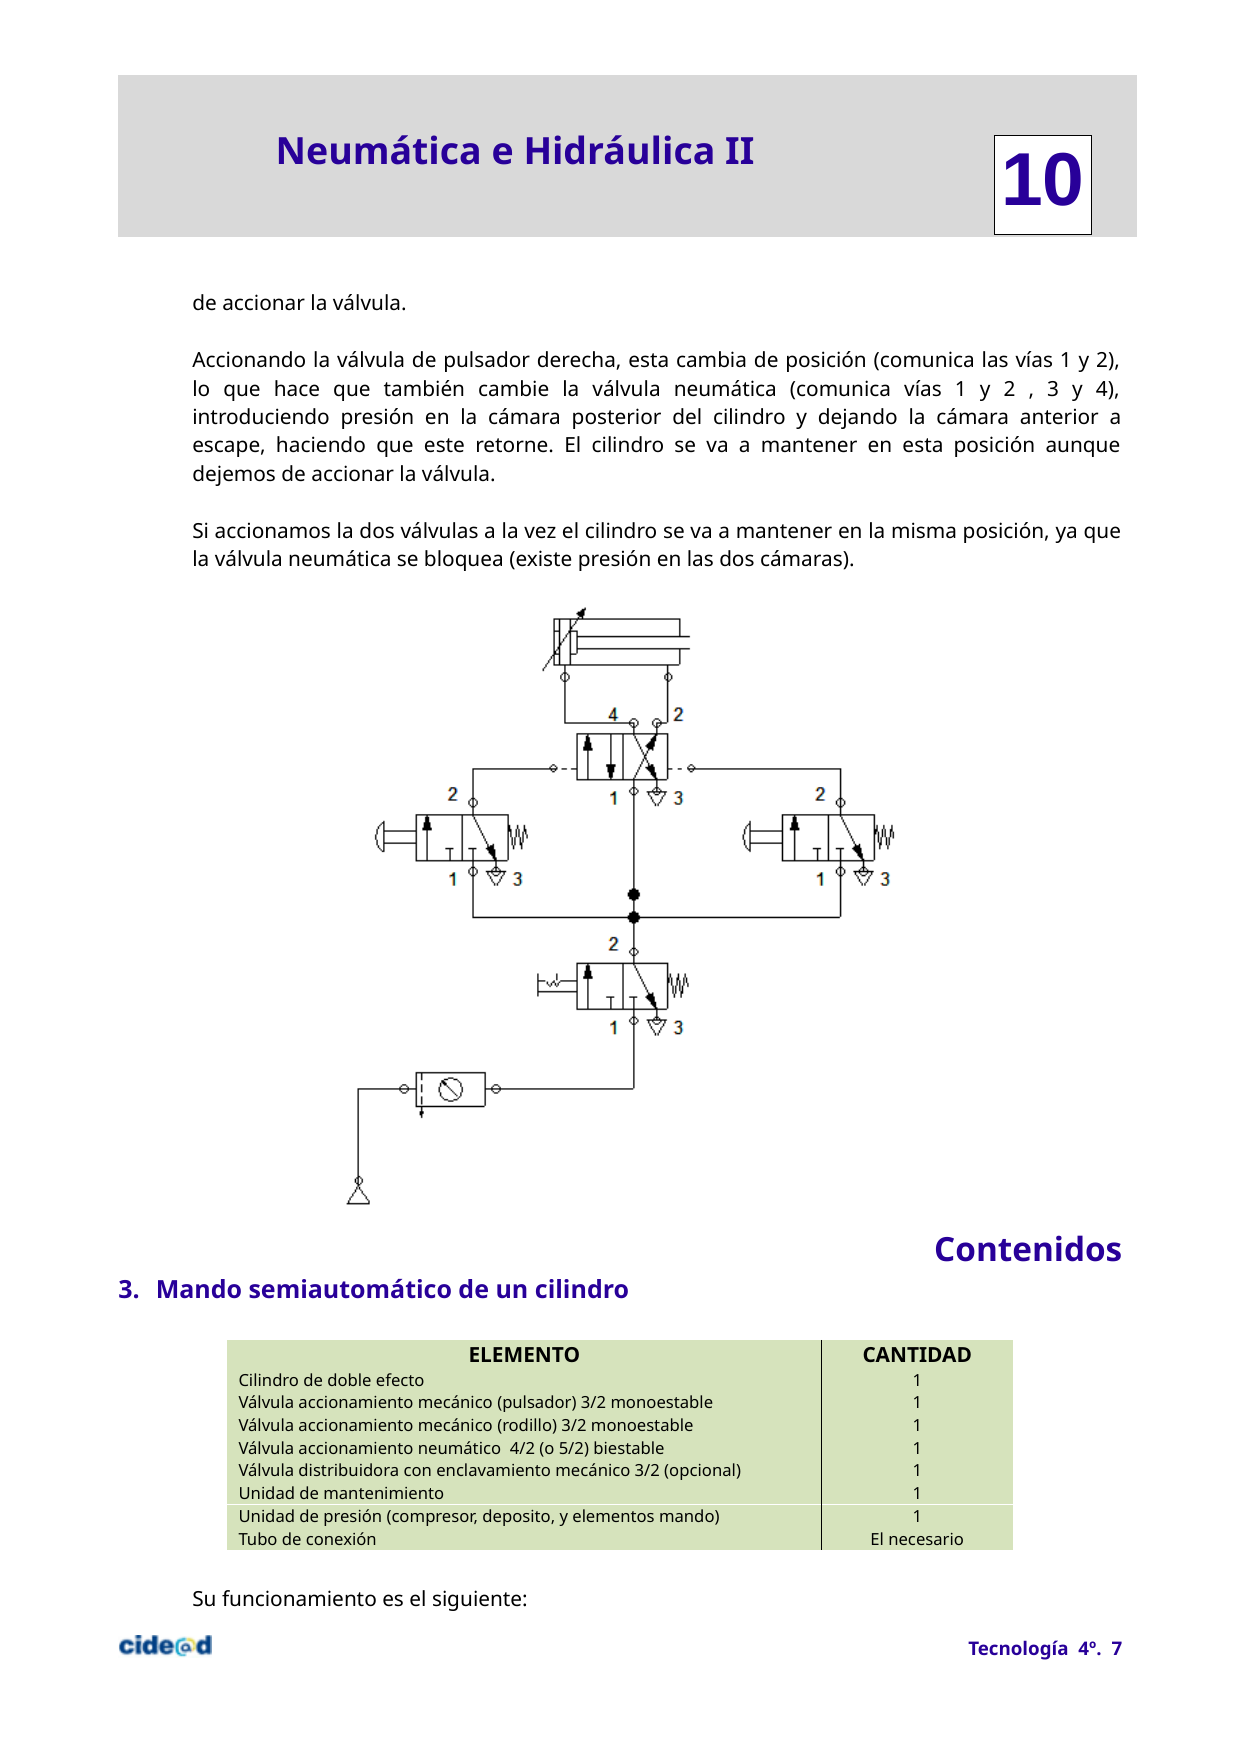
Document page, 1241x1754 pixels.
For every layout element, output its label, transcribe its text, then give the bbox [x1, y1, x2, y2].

table_cell 1 [822, 1482, 1013, 1504]
table_cell 1 [822, 1436, 1013, 1459]
list Mando semiautomático de un cilindro [118, 1272, 1122, 1306]
table_cell El necesario [822, 1527, 1013, 1550]
picture [118, 1635, 212, 1658]
table_cell 1 [822, 1391, 1013, 1414]
table_cell Unidad de presión (compresor, deposito, y elementos mando) [227, 1505, 821, 1527]
table_cell Válvula accionamiento neumático 4/2 (o 5/2) biestable [227, 1436, 821, 1459]
table_header CANTIDAD [822, 1340, 1013, 1368]
table_cell Tubo de conexión [227, 1527, 821, 1550]
text de accionar la válvula. [192, 288, 1122, 317]
table_header ELEMENTO [227, 1340, 821, 1368]
table_cell Cilindro de doble efecto [227, 1368, 821, 1391]
text Contenidos [118, 1226, 1122, 1272]
table_cell Válvula distribuidora con enclavamiento mecánico 3/2 (opcional) [227, 1459, 821, 1482]
text Su funcionamiento es el siguiente: [156, 1584, 1122, 1612]
table_cell 1 [822, 1505, 1013, 1527]
text Si accionamos la dos válvulas a la vez el cilindro se va a mantener en la misma posición, ya que la válvula neumática se bloquea (existe presión en las dos cámaras). [192, 516, 1122, 573]
table_cell 1 [822, 1368, 1013, 1391]
table_cell 1 [822, 1459, 1013, 1482]
table_cell 1 [822, 1414, 1013, 1436]
table_cell Válvula accionamiento mecánico (rodillo) 3/2 monoestable [227, 1414, 821, 1436]
table_cell Válvula accionamiento mecánico (pulsador) 3/2 monoestable [227, 1391, 821, 1414]
text Accionando la válvula de pulsador derecha, esta cambia de posición (comunica las vías 1 y 2), lo que hace que también cambie la válvula neumática (comunica vías 1 y 2 , 3 y 4), introduciendo presión en la cámara posterior del cilindro y dejando la cámara anterior a escape, haciendo que este retorne. El cilindro se va a mantener en esta posición aunque dejemos de accionar la válvula. [192, 345, 1122, 487]
table_cell Unidad de mantenimiento [227, 1482, 821, 1504]
picture [332, 601, 909, 1214]
